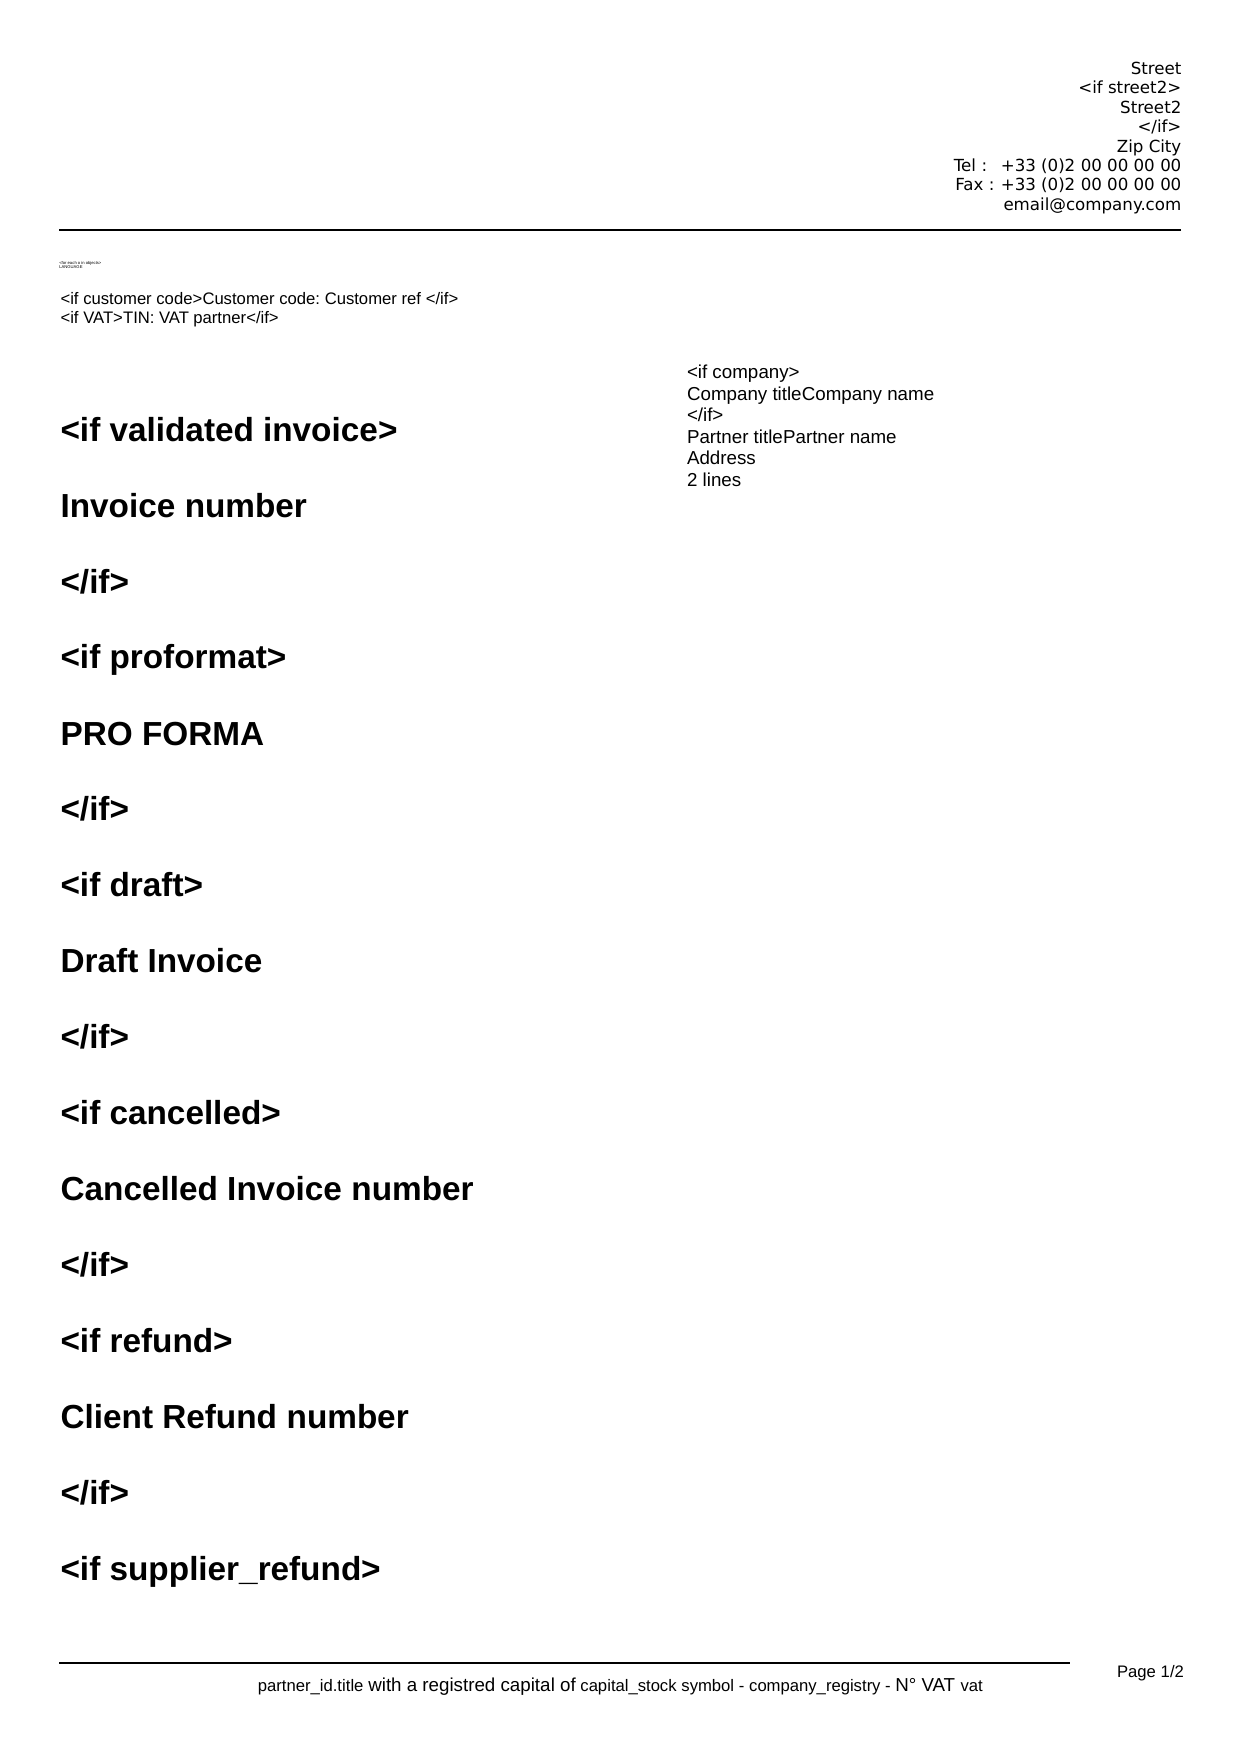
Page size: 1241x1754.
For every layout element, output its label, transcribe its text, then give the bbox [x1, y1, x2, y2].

text LANGUAGE [59, 265, 1181, 270]
table_header <if customer code>Customer code: Customer ref </if> <if VAT>TIN: VAT partner</if> <if validated invoice> Invoice number </if> <if proformat> PRO FORMA </if> <if draft> Draft Invoice </if> <if cancelled> Cancelled Invoice number </if> <if refund> Client Refund number </if> <if supplier_refund> [59, 270, 686, 1600]
text <for each o in objects> [59, 260, 1181, 265]
table_header <if company> Company titleCompany name </if> Partner titlePartner name Address 2 lines [686, 270, 1180, 1600]
